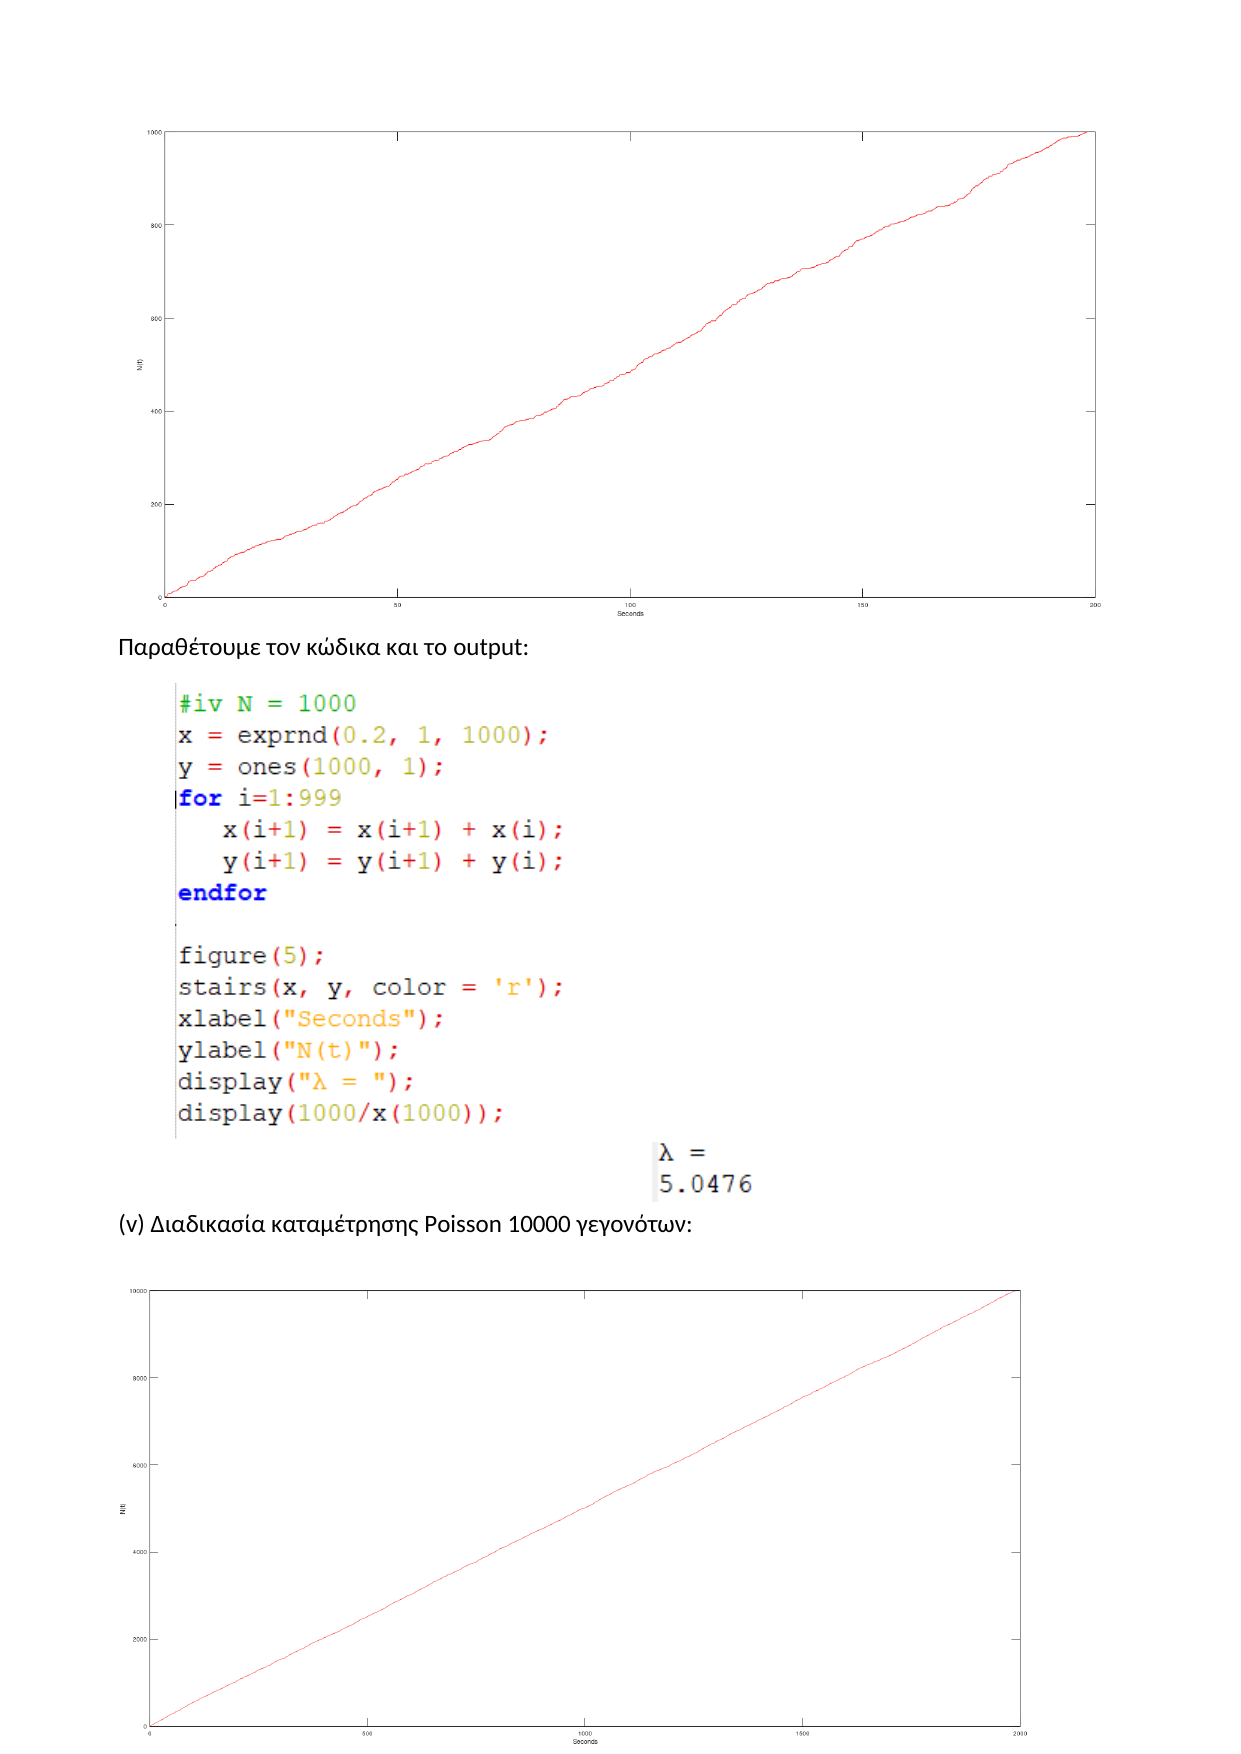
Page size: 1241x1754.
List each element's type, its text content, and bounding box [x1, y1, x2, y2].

picture [175, 683, 589, 1139]
text Παραθέτουμε τον κώδικα και το output: [118, 118, 1122, 662]
picture [652, 1142, 775, 1202]
picture [126, 118, 1114, 632]
text (v) Διαδικασία καταμέτρησης Poisson 10000 γεγονότων: [118, 1208, 1122, 1239]
picture [111, 1270, 1044, 1754]
